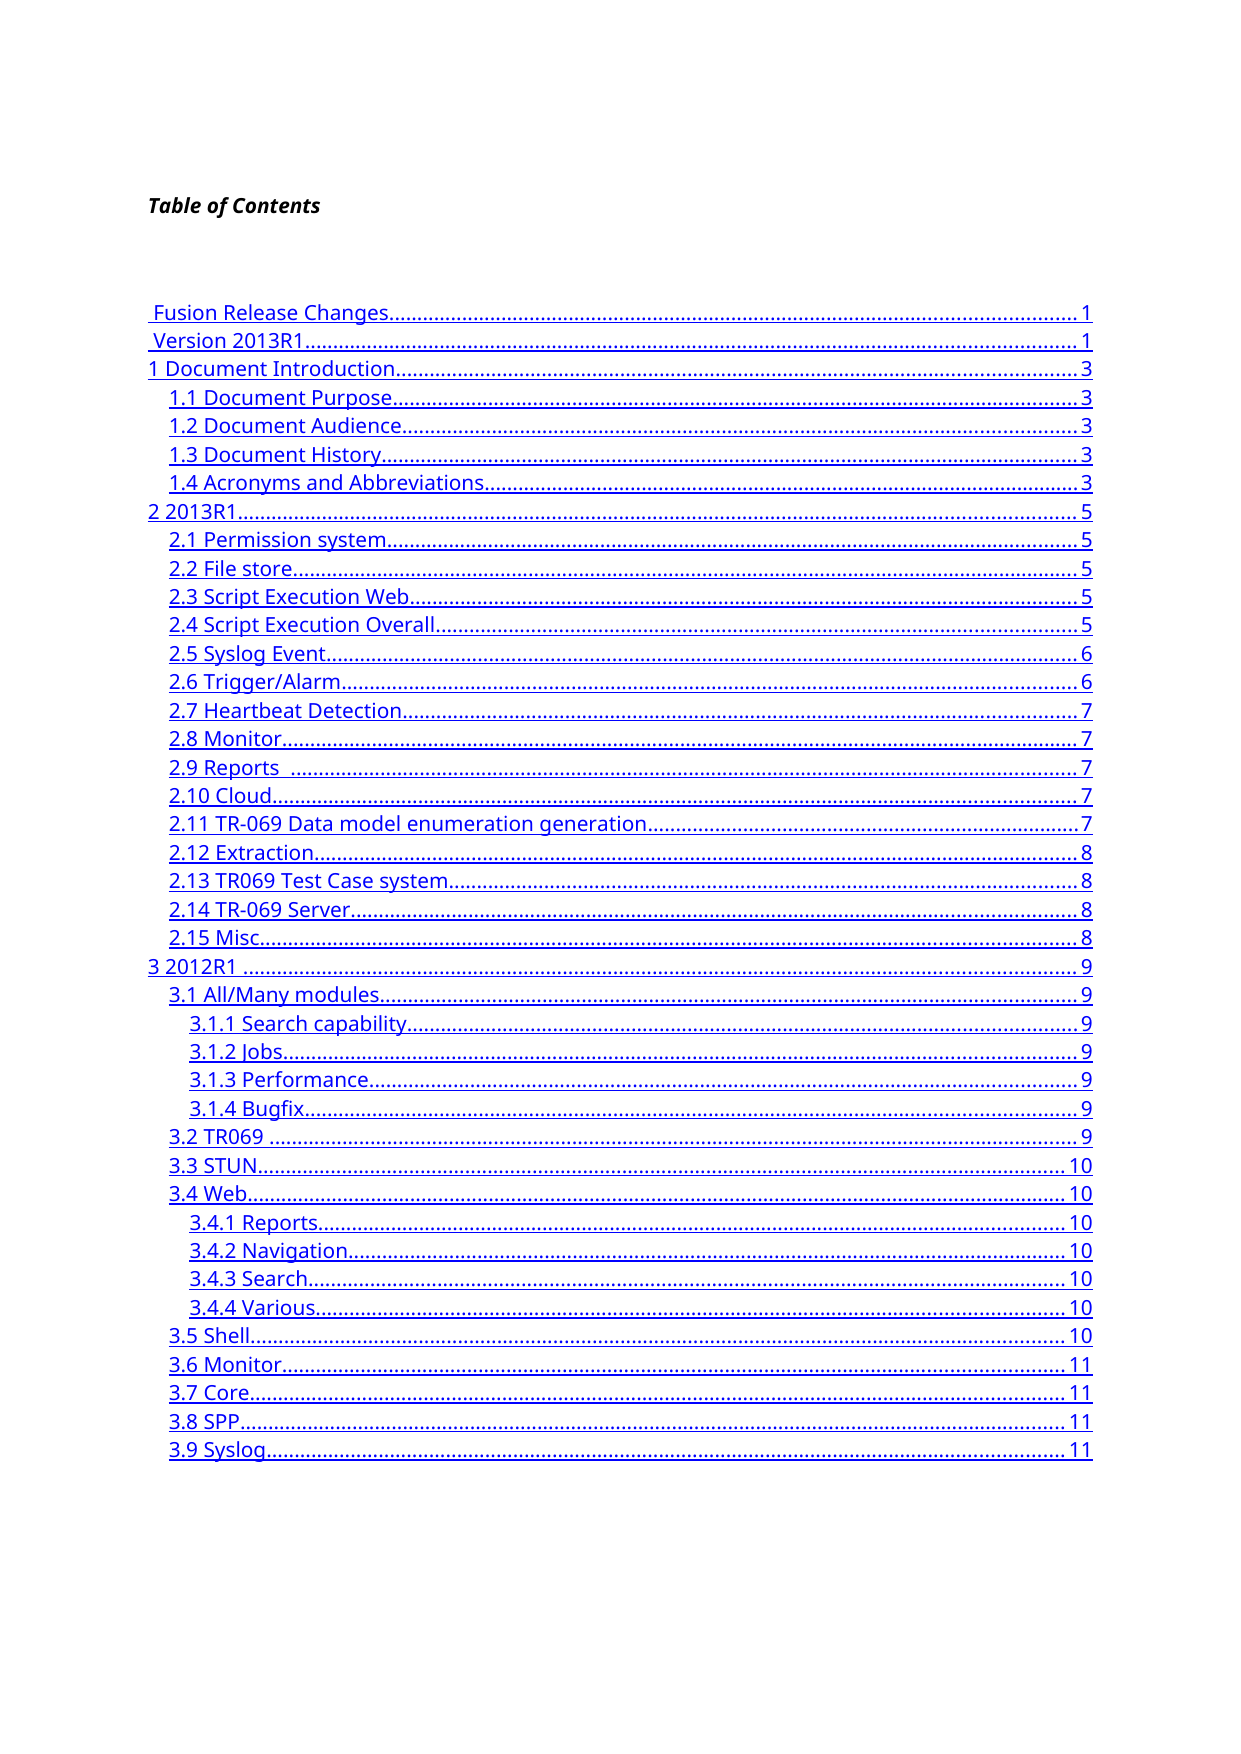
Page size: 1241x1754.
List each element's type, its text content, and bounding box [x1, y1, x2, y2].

text Table of Contents [148, 191, 1092, 219]
text 3.4.4 Various 10 [189, 1293, 1092, 1317]
text 3.3 STUN 10 [168, 1151, 1092, 1175]
text 2.14 TR-069 Server 8 [168, 895, 1092, 919]
text [168, 493, 1092, 497]
text 1.3 Document History 3 [168, 440, 1092, 464]
text 2.9 Reports 7 [168, 753, 1092, 777]
text 3.1.1 Search capability 9 [189, 1009, 1092, 1033]
text [168, 1460, 1092, 1464]
text 2.7 Heartbeat Detection 7 [168, 696, 1092, 720]
text [168, 948, 1092, 952]
text 3.5 Shell 10 [168, 1321, 1092, 1346]
text 2.2 File store 5 [168, 554, 1092, 578]
text 3.1.2 Jobs 9 [189, 1037, 1092, 1061]
text 2.6 Trigger/Alarm 6 [168, 667, 1092, 692]
text 2.3 Script Execution Web 5 [168, 582, 1092, 606]
text 3.4.1 Reports 10 [189, 1208, 1092, 1232]
text [168, 749, 1092, 753]
text Fusion Release Changes 1 [148, 298, 1092, 322]
text 2 2013R1 5 [148, 497, 1092, 521]
text 3 2012R1 9 [148, 952, 1092, 976]
text 3.2 TR069 9 [168, 1122, 1092, 1147]
text 2.4 Script Execution Overall 5 [168, 611, 1092, 635]
text [168, 1204, 1092, 1208]
text 2.8 Monitor 7 [168, 724, 1092, 748]
text 1.4 Acronyms and Abbreviations 3 [168, 468, 1092, 492]
text Version 2013R1 1 [148, 326, 1092, 350]
text [168, 1005, 1092, 1009]
text 2.11 TR-069 Data model enumeration generation 7 [168, 809, 1092, 834]
text 3.8 SPP 11 [168, 1407, 1092, 1431]
text 2.1 Permission system 5 [168, 525, 1092, 549]
text 2.5 Syslog Event 6 [168, 639, 1092, 663]
text 3.4.3 Search 10 [189, 1264, 1092, 1289]
text 3.6 Monitor 11 [168, 1350, 1092, 1374]
text 3.1.4 Bugfix 9 [189, 1094, 1092, 1118]
text 3.4.2 Navigation 10 [189, 1236, 1092, 1260]
text 1.2 Document Audience 3 [168, 411, 1092, 436]
text 2.12 Extraction 8 [168, 838, 1092, 862]
text 1 Document Introduction 3 [148, 354, 1092, 379]
text 3.7 Core 11 [168, 1378, 1092, 1402]
text 3.1.3 Performance 9 [189, 1066, 1092, 1090]
text 3.9 Syslog 11 [168, 1435, 1092, 1459]
text 2.15 Misc 8 [168, 923, 1092, 947]
text [168, 607, 1092, 611]
text 3.4 Web 10 [168, 1179, 1092, 1203]
text 1.1 Document Purpose 3 [168, 383, 1092, 407]
text [168, 1403, 1092, 1407]
text 2.13 TR069 Test Case system 8 [168, 866, 1092, 891]
text [168, 550, 1092, 554]
text 3.1 All/Many modules 9 [168, 980, 1092, 1004]
text 2.10 Cloud 7 [168, 781, 1092, 805]
